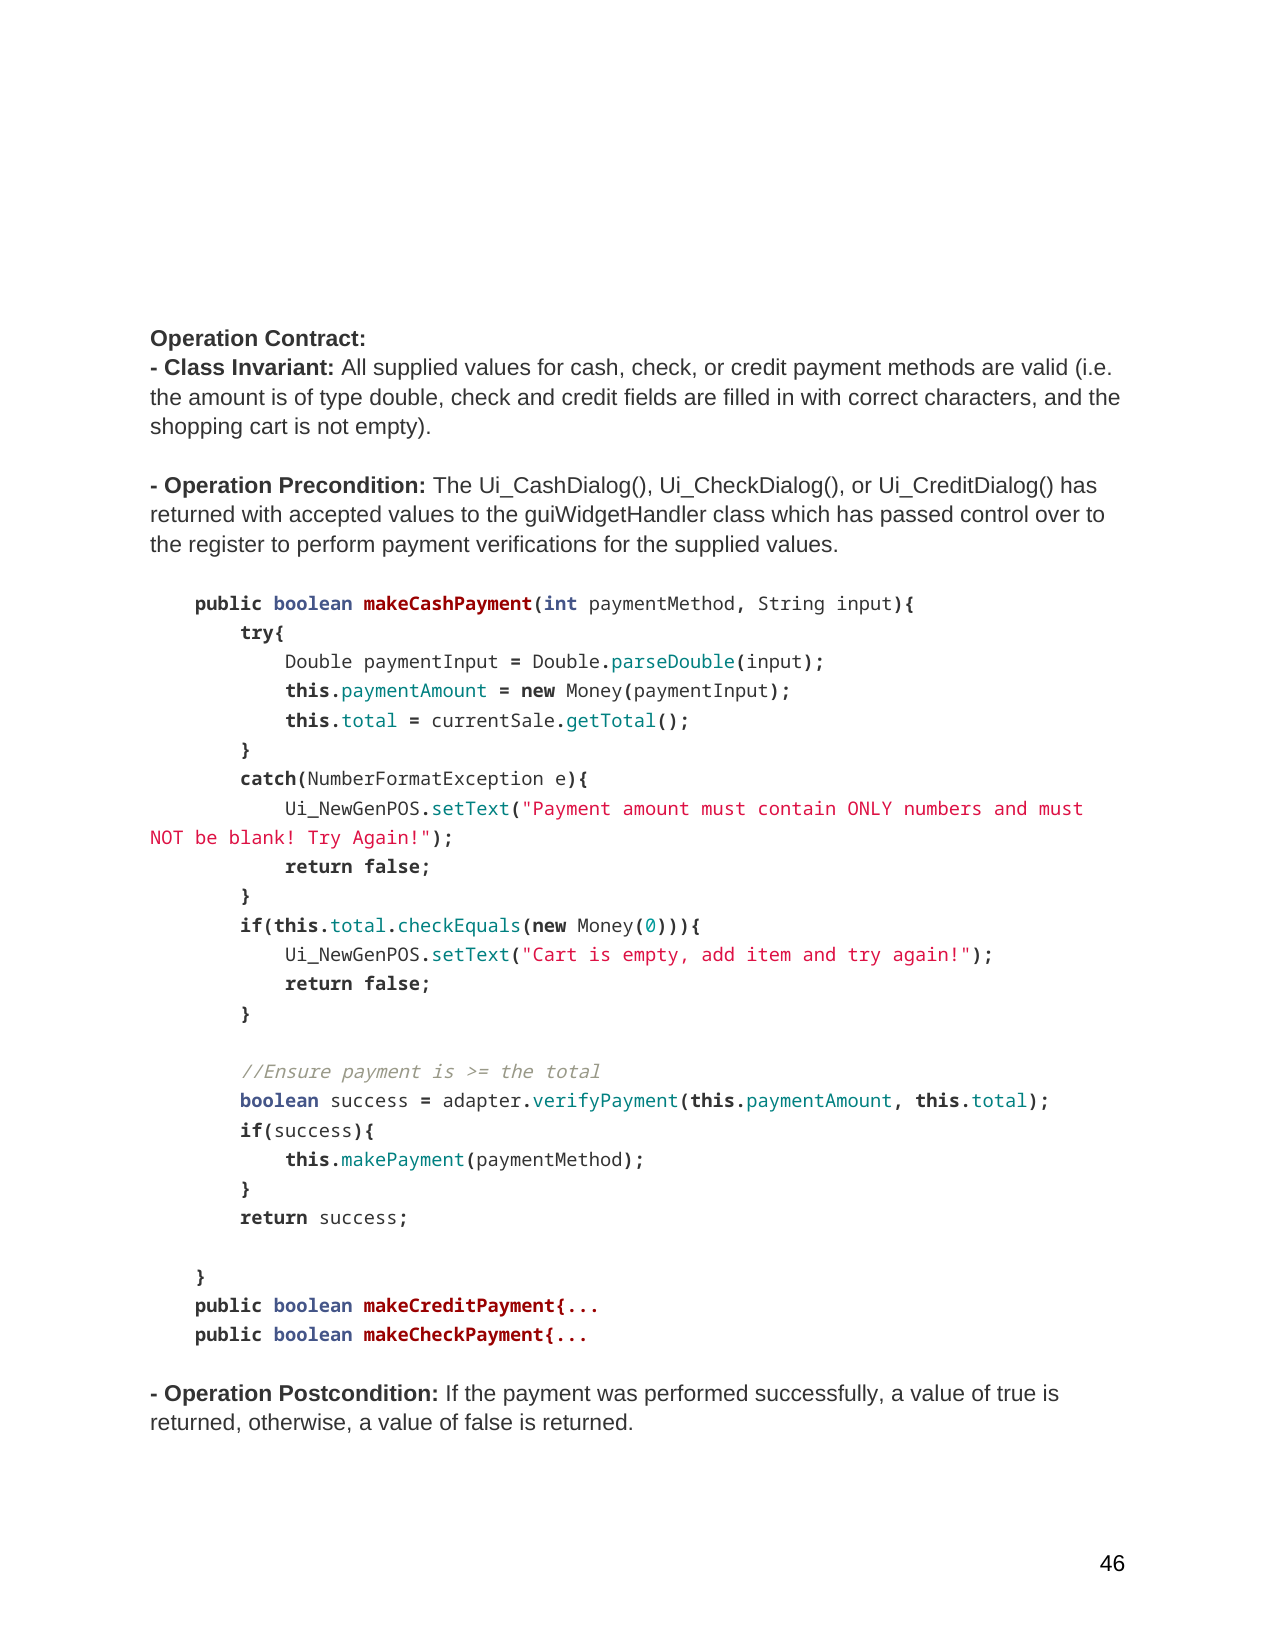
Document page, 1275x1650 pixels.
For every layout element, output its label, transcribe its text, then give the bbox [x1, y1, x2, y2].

text } [150, 1175, 1125, 1201]
text } [150, 1000, 1125, 1025]
text public boolean makeCheckPayment{... [150, 1322, 1125, 1347]
text Ui_NewGenPOS.setText("Payment amount must contain ONLY numbers and must NOT be blank! Try Again!"); [150, 795, 1125, 850]
text if(success){ [150, 1117, 1125, 1142]
text this.total = currentSale.getTotal(); [150, 707, 1125, 733]
text return false; [150, 971, 1125, 996]
text - Operation Postcondition: If the payment was performed successfully, a value of true is returned, otherwise, a value of false is returned. [150, 1380, 1125, 1435]
text this.paymentAmount = new Money(paymentInput); [150, 678, 1125, 703]
text this.makePayment(paymentMethod); [150, 1146, 1125, 1172]
text - Operation Precondition: The Ui_CashDialog(), Ui_CheckDialog(), or Ui_CreditDialog() has returned with accepted values to the guiWidgetHandler class which has passed control over to the register to perform payment verifications for the supplied values. [150, 472, 1125, 557]
text public boolean makeCreditPayment{... [150, 1292, 1125, 1318]
text if(this.total.checkEquals(new Money(0))){ [150, 912, 1125, 937]
text Double paymentInput = Double.parseDouble(input); [150, 648, 1125, 674]
text } [150, 736, 1125, 762]
text return false; [150, 853, 1125, 879]
text return success; [150, 1205, 1125, 1230]
text //Ensure payment is >= the total [150, 1058, 1125, 1084]
text boolean success = adapter.verifyPayment(this.paymentAmount, this.total); [150, 1088, 1125, 1113]
text Ui_NewGenPOS.setText("Cart is empty, add item and try again!"); [150, 941, 1125, 967]
text } [150, 883, 1125, 908]
text - Class Invariant: All supplied values for cash, check, or credit payment methods are valid (i.e. the amount is of type double, check and credit fields are filled in with correct characters, and the shopping cart is not empty). [150, 355, 1125, 439]
text try{ [150, 619, 1125, 645]
text } [150, 1263, 1125, 1289]
text public boolean makeCashPayment(int paymentMethod, String input){ [150, 590, 1125, 616]
text Operation Contract: [150, 326, 1125, 351]
text catch(NumberFormatException e){ [150, 766, 1125, 791]
